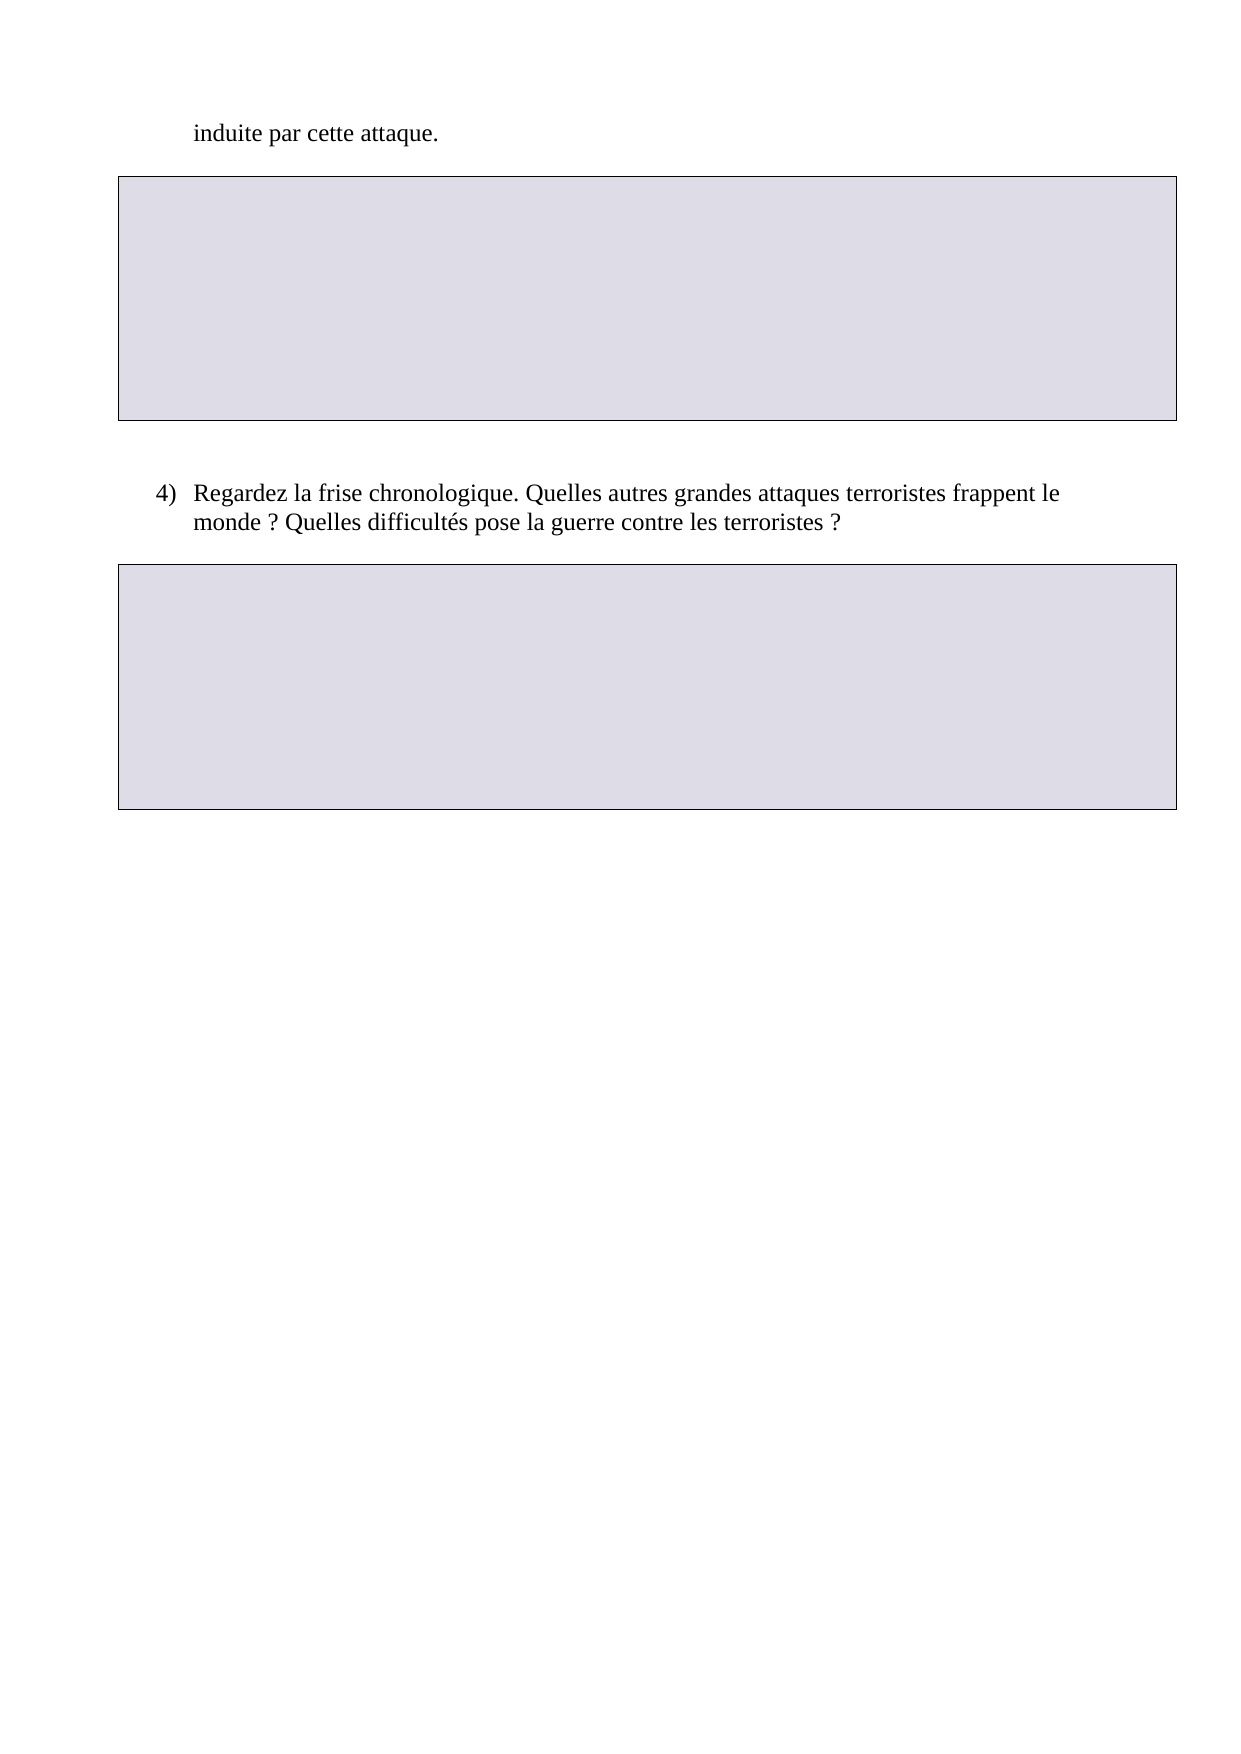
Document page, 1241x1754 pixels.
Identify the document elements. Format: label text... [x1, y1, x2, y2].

list induite par cette attaque. [156, 118, 1122, 147]
list Regardez la frise chronologique. Quelles autres grandes attaques terroristes frappent le monde ? Quelles difficultés pose la guerre contre les terroristes ? [156, 478, 1122, 535]
